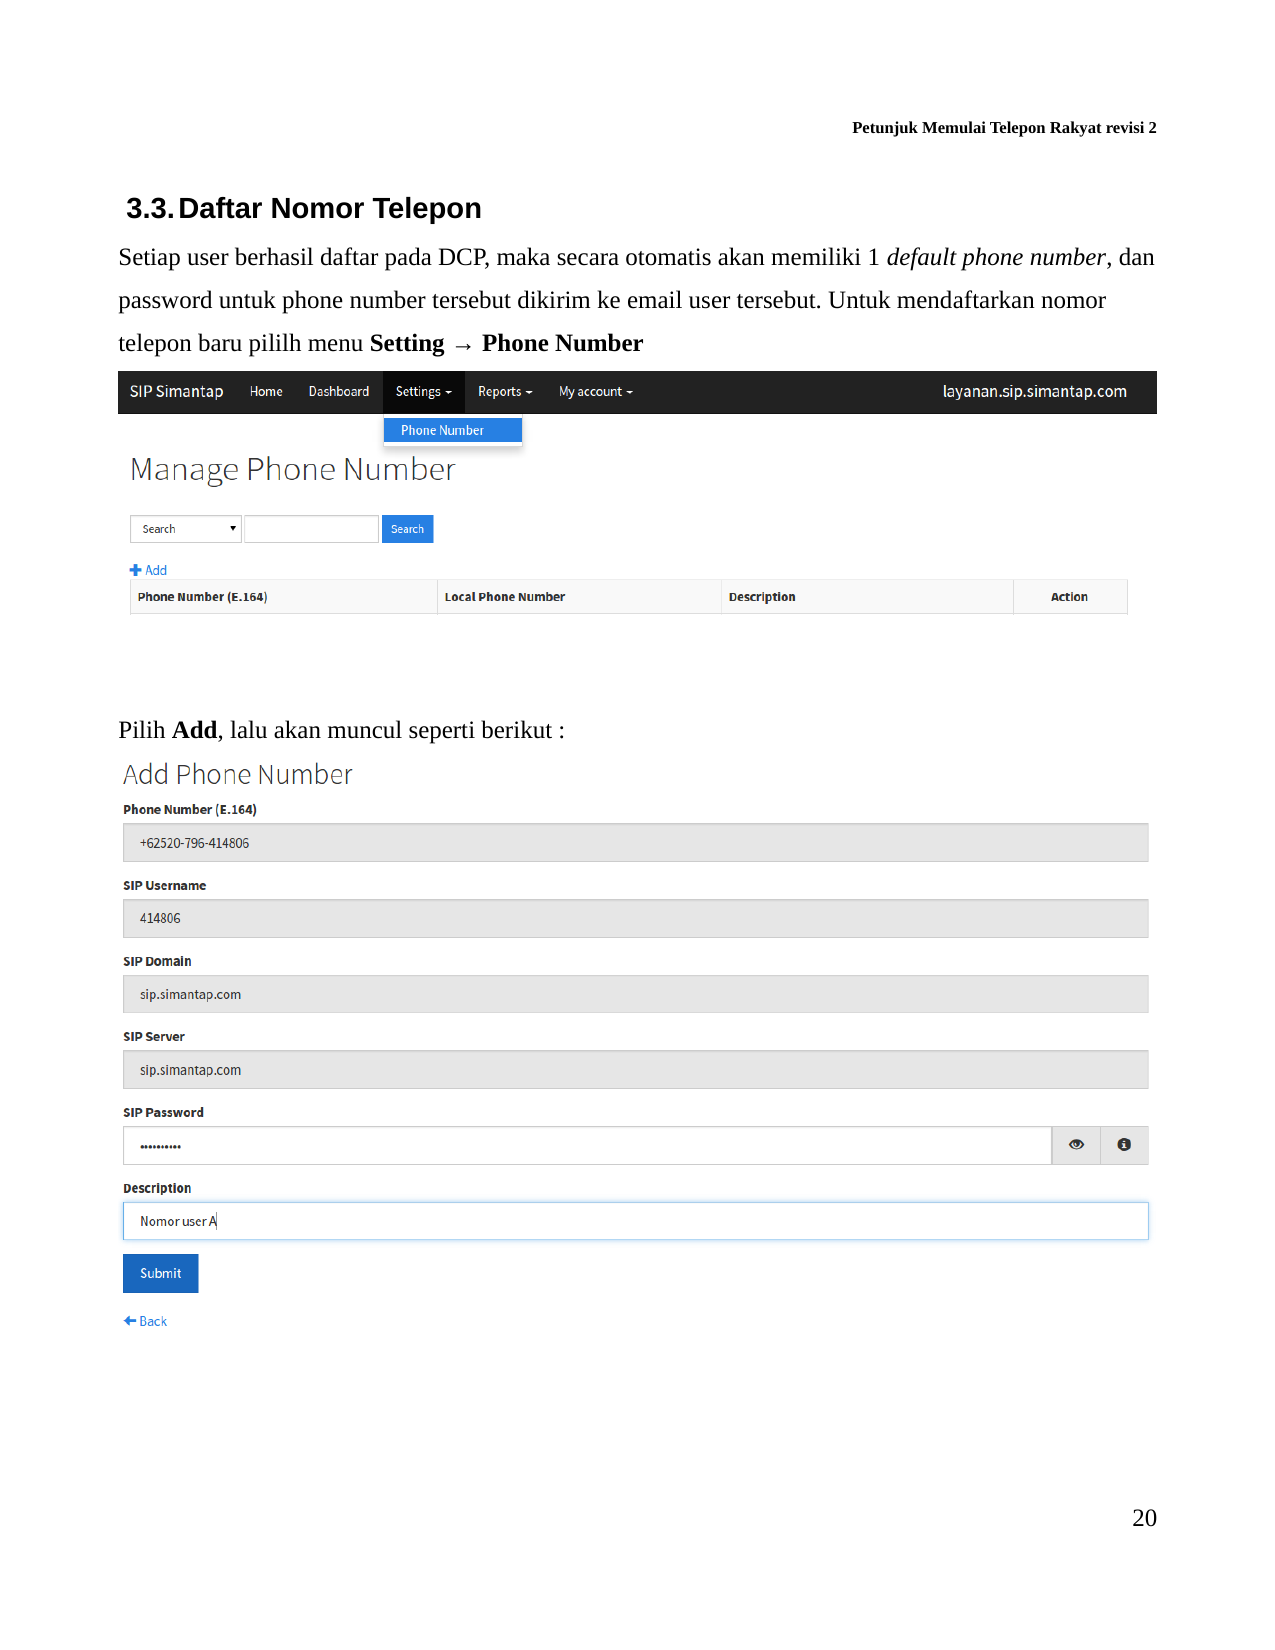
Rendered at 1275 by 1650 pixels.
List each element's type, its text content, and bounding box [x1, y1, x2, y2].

text Setiap user berhasil daftar pada DCP, maka secara otomatis akan memiliki 1 default phone number, dan password untuk phone number tersebut dikirim ke email user tersebut. Untuk mendaftarkan nomor telepon baru pililh menu Setting → Phone Number [118, 242, 1157, 357]
subtitle Daftar Nomor Telepon [118, 192, 1157, 225]
picture [118, 371, 1157, 615]
text Pilih Add, lalu akan muncul seperti berikut : [118, 715, 1157, 744]
picture [118, 758, 1157, 1330]
